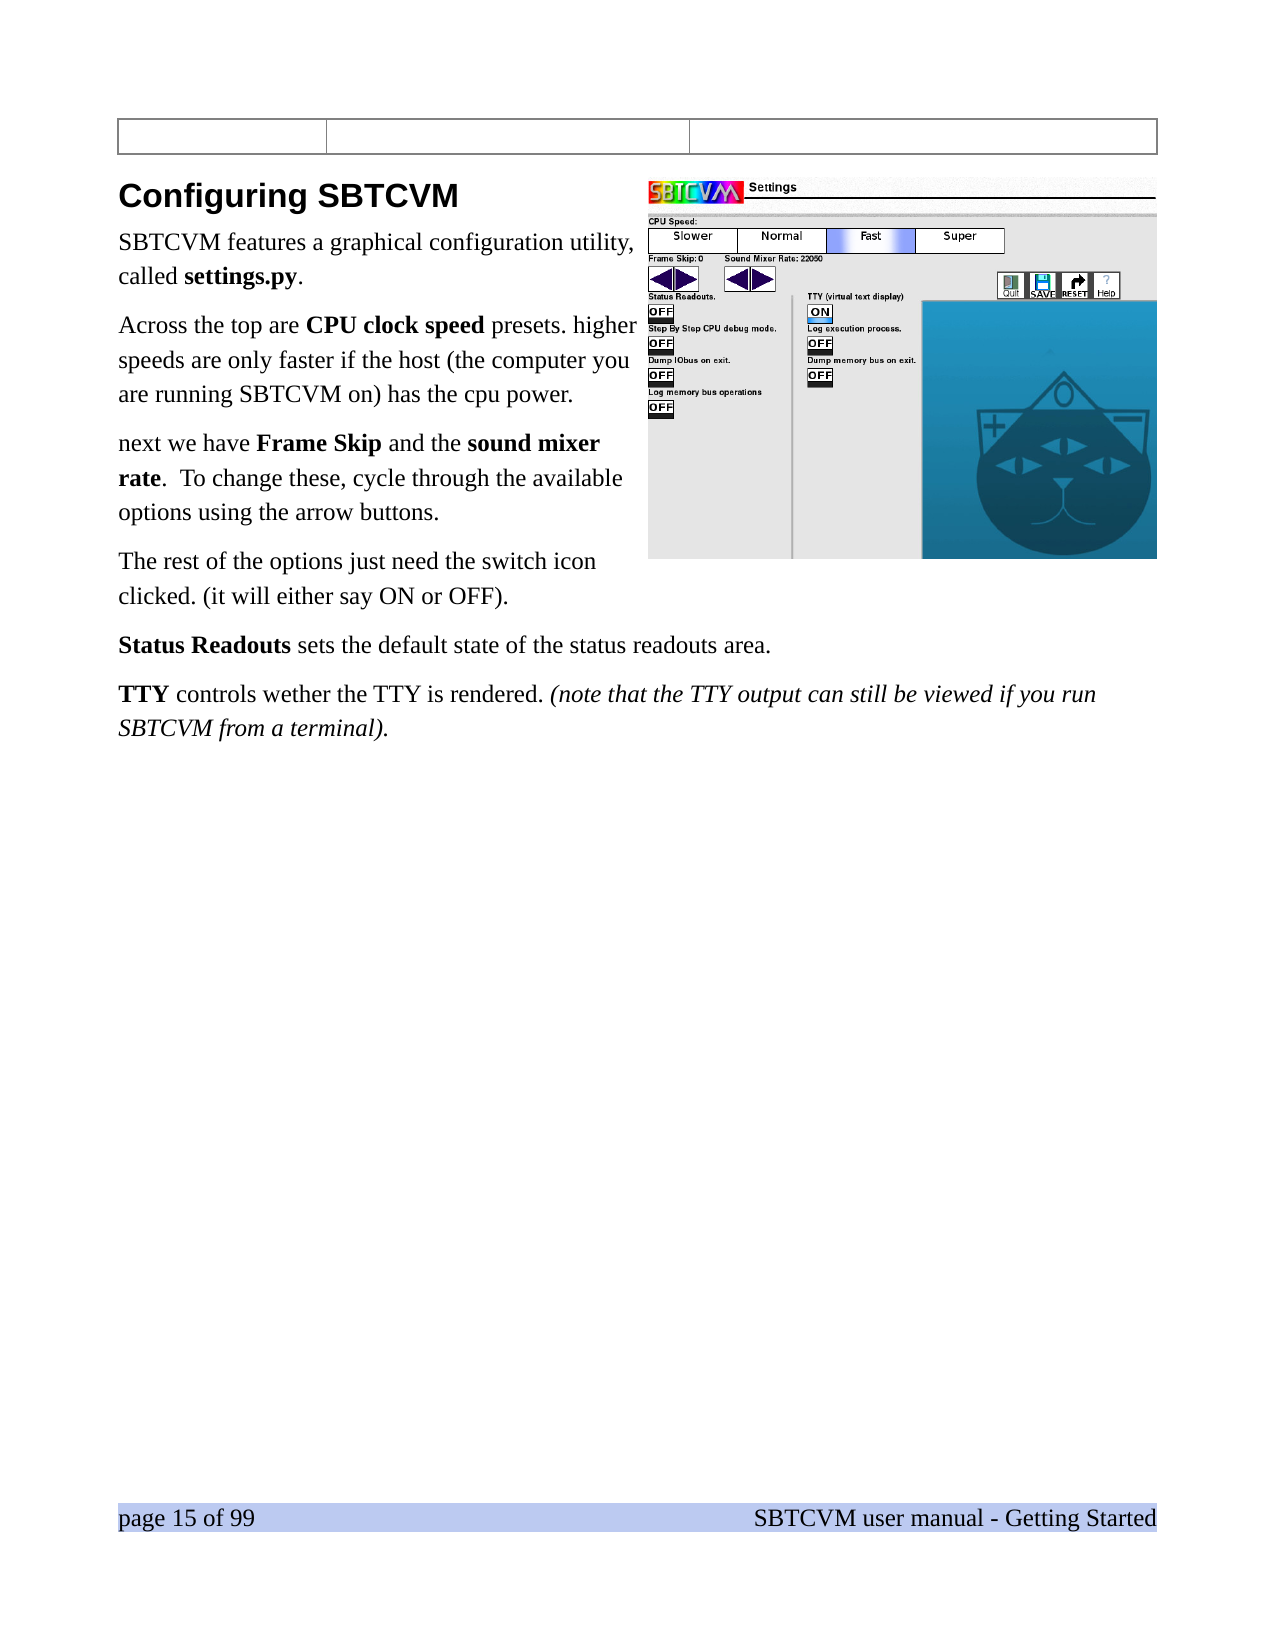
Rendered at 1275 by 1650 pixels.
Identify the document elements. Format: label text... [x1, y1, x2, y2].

text next we have Frame Skip and the sound mixer rate. To change these, cycle through the available options using the arrow buttons. [118, 428, 648, 526]
table_cell [327, 120, 689, 153]
text TTY controls wether the TTY is rendered. (note that the TTY output can still be viewed if you run SBTCVM from a terminal). [118, 679, 1157, 742]
text Across the top are CPU clock speed presets. higher speeds are only faster if the host (the computer you are running SBTCVM on) has the cpu power. [118, 310, 648, 408]
table_cell [119, 120, 326, 153]
subtitle Configuring SBTCVM [118, 176, 1157, 214]
table_cell [690, 120, 1156, 153]
text Status Readouts sets the default state of the status readouts area. [118, 630, 1157, 659]
picture [648, 177, 1157, 559]
text SBTCVM features a graphical configuration utility, called settings.py. [118, 227, 648, 290]
text The rest of the options just need the switch icon clicked. (it will either say ON or OFF). [118, 546, 1157, 609]
